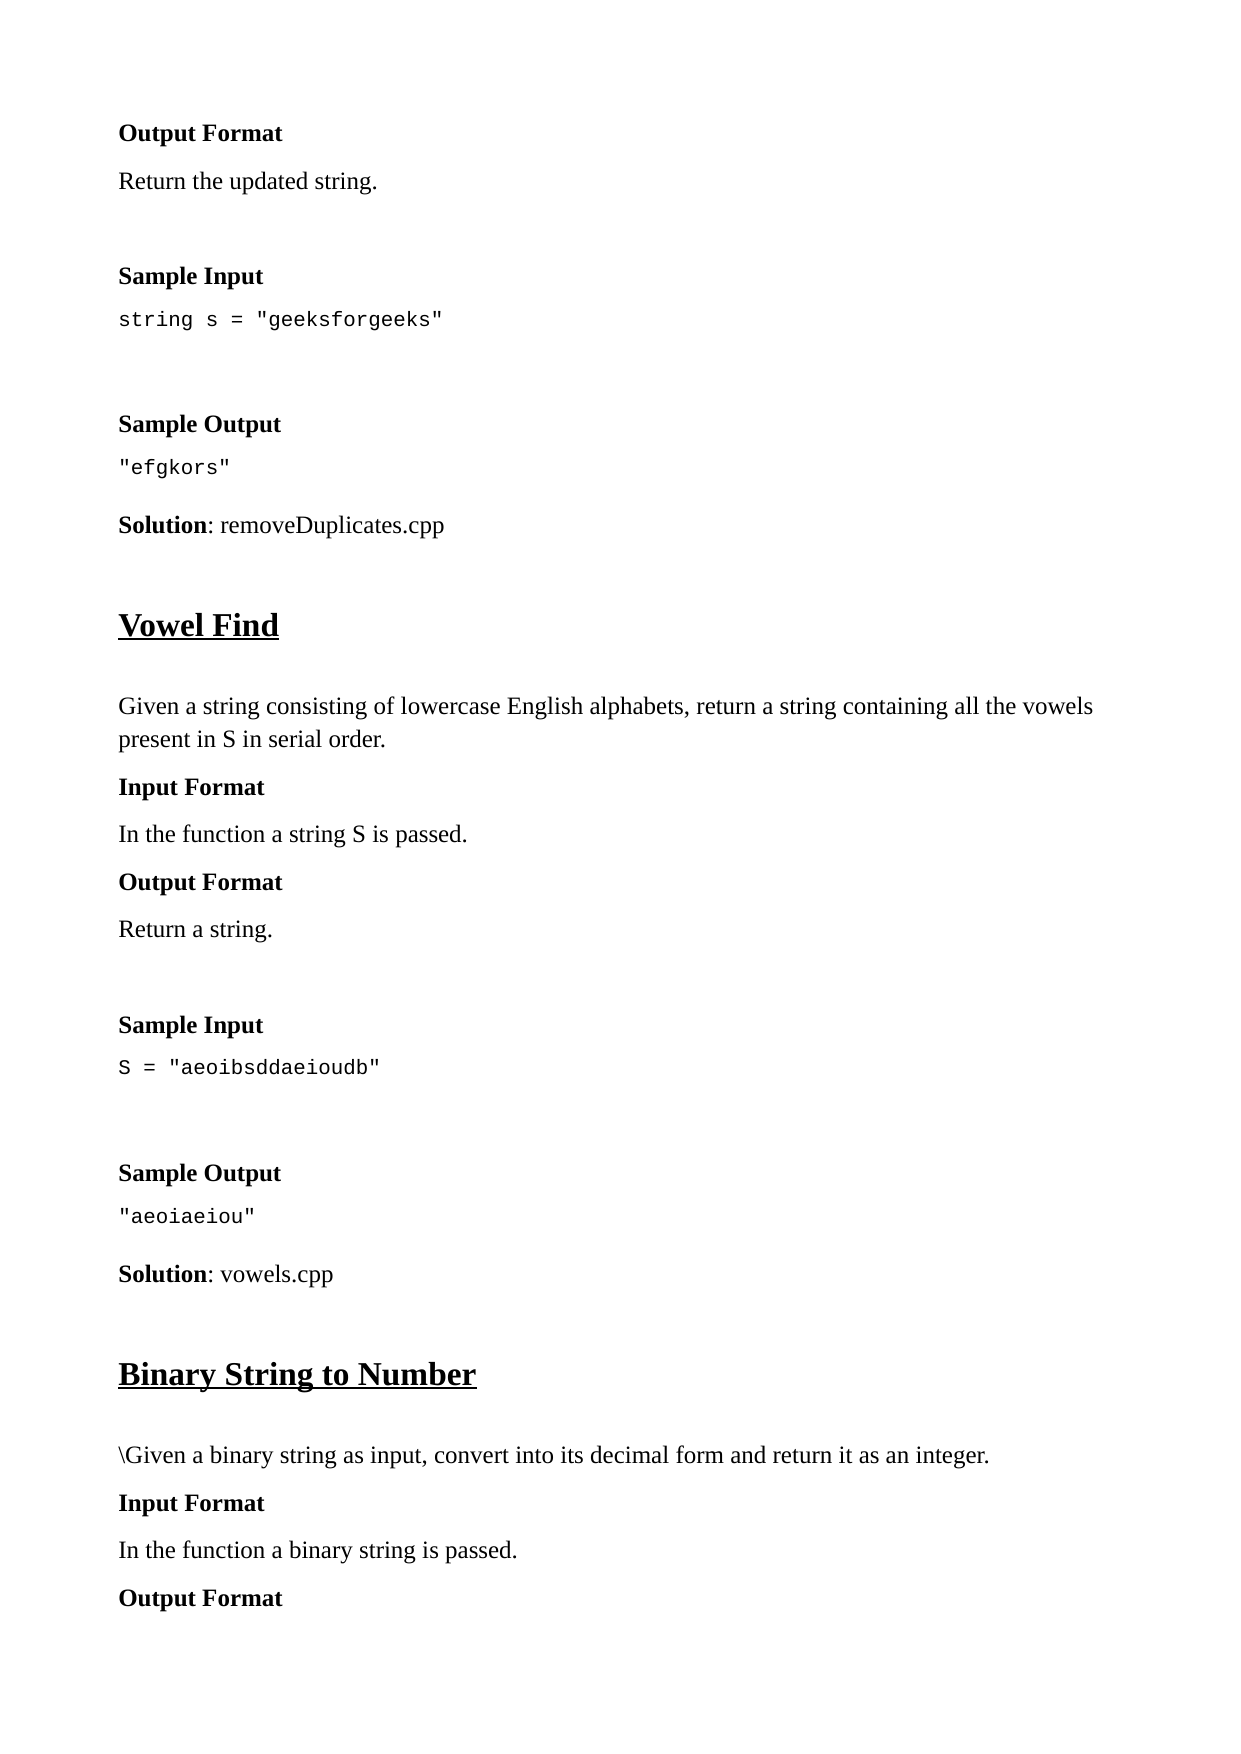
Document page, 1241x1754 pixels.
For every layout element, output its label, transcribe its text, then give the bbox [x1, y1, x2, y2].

text Input Format [118, 772, 1122, 801]
text Output Format [118, 118, 1122, 147]
text Sample Input [118, 1010, 1122, 1038]
text Sample Input [118, 261, 1122, 290]
text Input Format [118, 1488, 1122, 1516]
text Return a string. [118, 914, 1122, 943]
text "aeoiaeiou" [118, 1206, 1122, 1229]
text "efgkors" [118, 457, 1122, 481]
text Sample Output [118, 409, 1122, 438]
text Binary String to Number [118, 1354, 1122, 1392]
text Given a string consisting of lowercase English alphabets, return a string containing all the vowels present in S in serial order. [118, 691, 1122, 753]
text Solution: removeDuplicates.cpp [118, 510, 1122, 539]
text Return the updated string. [118, 166, 1122, 194]
text Output Format [118, 867, 1122, 896]
text In the function a binary string is passed. [118, 1535, 1122, 1564]
text In the function a string S is passed. [118, 819, 1122, 848]
text string s = "geeksforgeeks" [118, 308, 1122, 332]
text \Given a binary string as input, convert into its decimal form and return it as an integer. [118, 1440, 1122, 1469]
text Output Format [118, 1583, 1122, 1612]
text Vowel Find [118, 605, 1122, 643]
text Solution: vowels.cpp [118, 1259, 1122, 1288]
text S = "aeoibsddaeioudb" [118, 1057, 1122, 1081]
text Sample Output [118, 1158, 1122, 1187]
